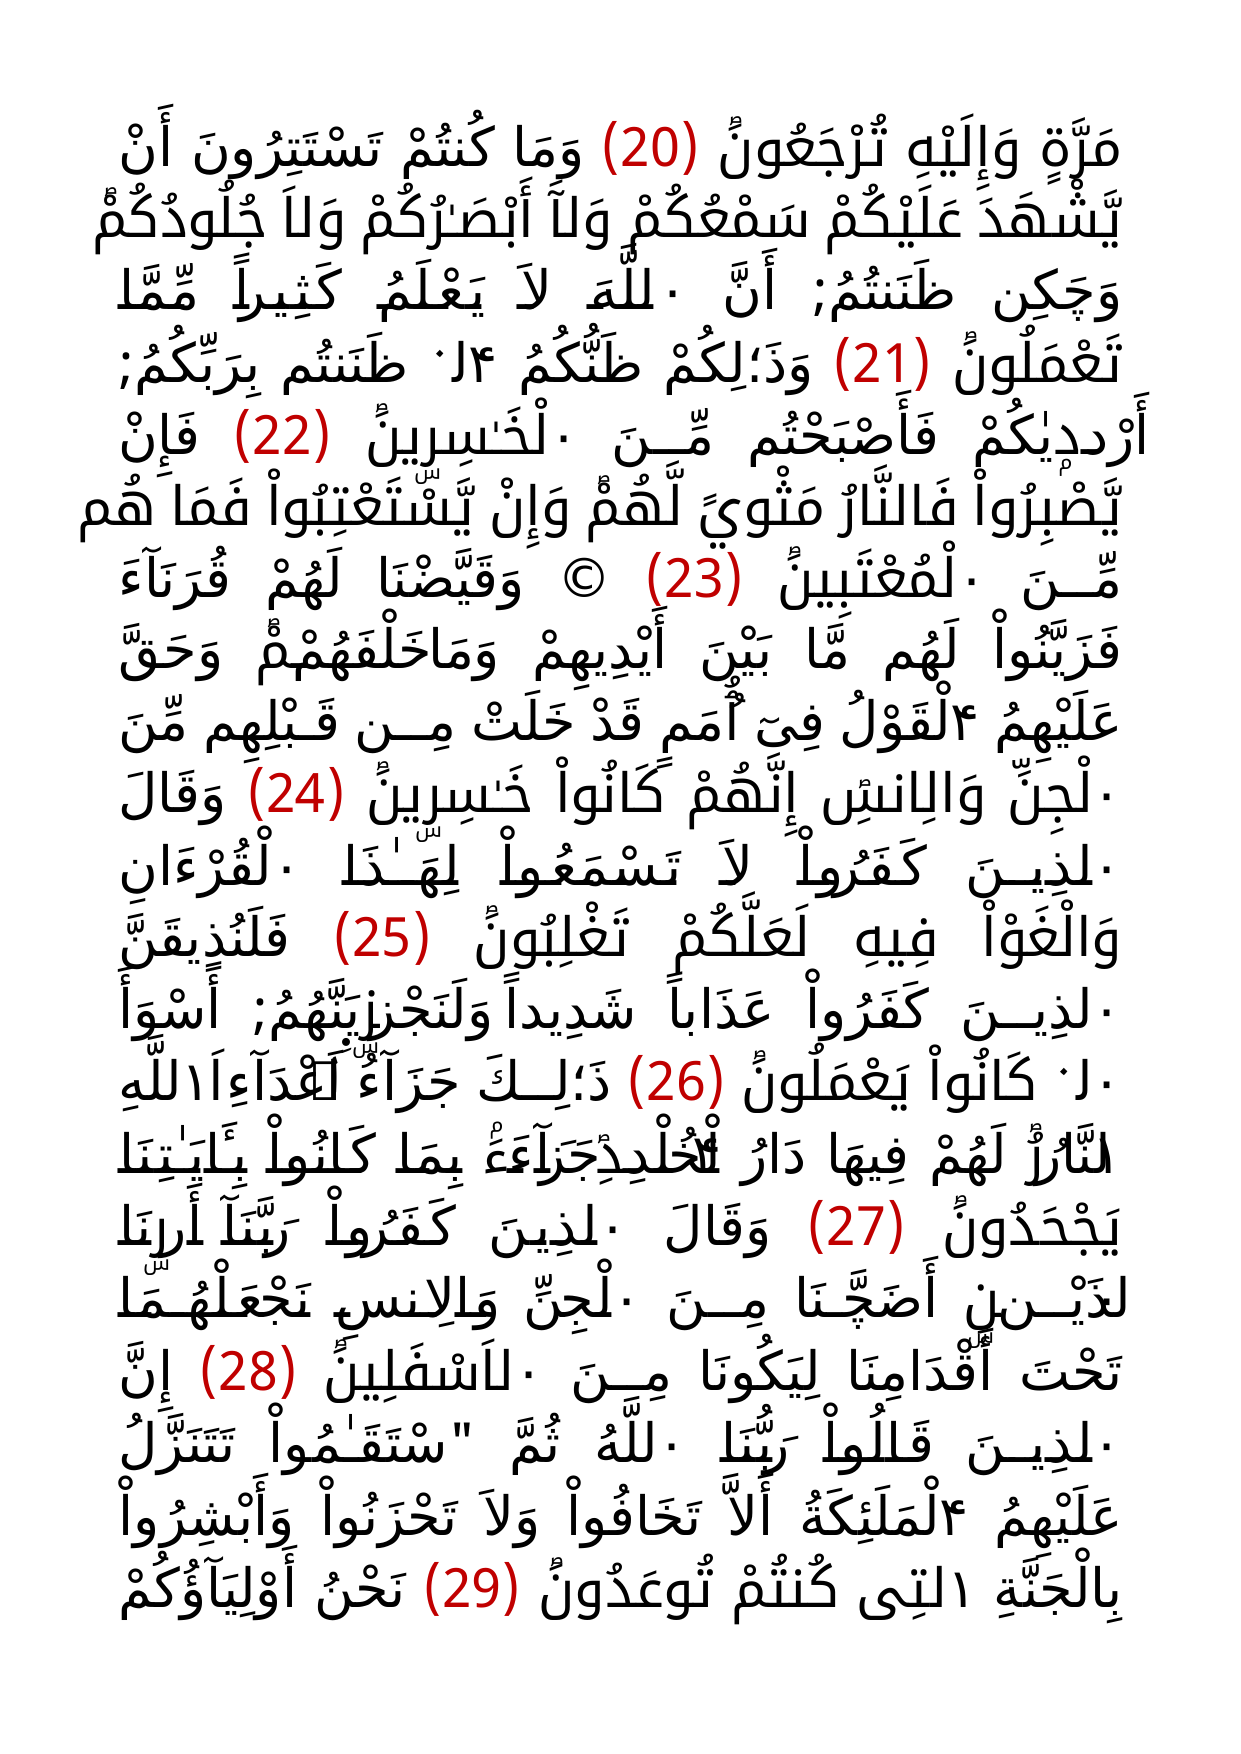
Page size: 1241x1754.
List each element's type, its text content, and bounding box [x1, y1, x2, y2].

text بِسْمِ ۱للَّهِ ۱لرَّحْمَـٰنِ ۱لرَّحِيمِ حۭمِٓؐ تَنزۣيلٌ مِّنَ ۰لرَّحْمَـٰنِ ۱لرَّحِيمِ (1) كِتَـٰبٌ فُصِّلَتَ —ايَـٰتُهُ„ قُرْءَاناٗ عَرَبِيّاً لِّقَوْمٍ يَعْلَمُونَ (2) بَشِيراً وَنَذِيراًؐ فَأَعْرَضضضَ أَكْثَرُهُمْ فَهُمْ لاَ يَسْمَعُونَؐ (3) وَقَالُواْ قُلُوبُنَا فِىٓ أَكِنَّةٍ مِّمَّا تَدْعُونَآ إِلَيْهِ وَفِىٓ ءَاذَانِنَا وَقْرٌ وَمِـنۢ بَــيْنِنَا وَبَيْنِــكَ حِجَابٌ فَاعْمَلِ اِنَّنَا عَـٰمِلُونَؐ (4) قُلِ اِنَّمَآ أَنَا بَشَرٌ مِّثْلُكُمْ يُوحۭيٰٓ إِلَيَّ أَنَّمَآ إِچَهُكُمُ; إِچَهٌ وَ؛حِدٌ فَاسْتَقِيمُوٓاْ إِلَيْهِ وَاسْتَغْفِرُوهُؐ وَوَيْلٌ لِّلْمُشْرۣكِينَ (5) ۰لذِيــنَ لاَ يُوتُونَ ۰لزَّكَوٰةَ وَهُم بِالاَخِرَةِ هُمْ كَـٰفِرُونَؐ (6) إِنَّ ۰لذِيــنَ ءَامَنُواْ وَعَمِلُواْ ۴ڤصَّـٰڤِحَـٰتِ لَهُمُ; أَجْر٘ غَيْرُ مَمْنُونٍؐ (7) ¥ قُلَ اَئنَّكُمْ لَتَكْفُرُونَ بِاﻟ﮲ خَلَــقَ ۰لاَرْضَ فِى يَوْمَيْنِ وَتَجْعَلُونَ لَهُ; أَندَاداًؐ ذَ؛لِــكَ رَبُّ ۴لْعَـٰلَمِينَؐ (8) وَجَعَلَ فِيهَا رَوَ؛سِيَ مِن فَوْقِهَا وَبَـٰرَكككَ فِيهَا وَقَدَّرَ فِيهَآ أَقْوَ؛تَهَا فِىٓ أَرْبَعَةِ أَيَّامٍ سَوَآءً لِّلسَّآئِـلِينَؐ (9) ثُمَّ "سْتَوۭيٰٓ إِلَــي ۰لسَّمَآءِ وَهِــيَ دُخَانٌ فَقَالَ لَهَا وَلِلاَرْضِ 'يتِيَا طَوْعاٗ اَوْ كَرْهاًؐ قَالَتَآ أَتَيْنَا طَآئِعِينَؐ (10) فَقَضۭيٰهُــنَّ سَبْعَ سَمَـٰوَاتٍ فِى يَوْمَيْنِ وَأَوْحۭيٰ فِى كُــلّۣ سَمَآءٖ اَمْرَهَاؐ وَزَيَّنَّا ۰لسَّمَآءَ ۰لدُّنْيۭا بِمَصَـٰبِيحَؐ وَحِفْظاًؐ ذَ؛لِــكَ تَقْدِيرُ ۴لْعَزۣيزۣ ۱لْعَلِيمِؐ (11) فَإِنَ اَعْرَضُواْ فَقُــلَ اَنذَرْتُكُمْ صَـٰعِقَةً مِّثْــلَ صَـٰعِقَةِ عَادٍ وَثَمُودَ (12) إِذْ جَآءَتْهُمُ ۴لرُّسُلُ مِنۢ بَيْنِ أَيْدِيهِمْ وَمِــنْ خَلْفِهِمُ; أَلاَّ تَعْبُدُوٓاْ إِلاَّ ۰للَّهَؐ قَالُواْ لَوْ شَآءَ رَبُّنَا لَأَنزَلَ مَلَئِكَةً فَإِنَّا بِمَآ ٱُرْسِلْتُم بِهِ” كَـٰفِرُونَؐ (13) فَأَمَّا عَادٌ فَاسْتَكْبَرُواْ فِى ۱لاَرْضِ بِغَيْرۣ ۱لْحَقِّ وَقَالُواْ مَــنَ اَشَدُّ مِنَّا قُوَّةٗؐ اَوَلَمْ يَرَوَاْ اَنَّ ۰للَّهَ ۰ﻟ﮲ خَلَقَهُمْ هُوَ أَشَدُّ مِنْهُمْ قُوَّةًؐ وَكَانُواْ بِـَٔايَـٰتِنَا يَجْحَدُونَؐ (14) فَأَرْسَلْنَا عَلَيْهِمْ رۣيحاً صَرْصَراً فِىٓ أَيَّامٍ نَّحْسَاتٍ لِّنُذِيقَهُمْ عَذَابَ ۰لْخِزْيِ فِى ۱لْحَيَوٰةِ ۱لدُّنْيۭاؐ وَلَعَذَابُ ۴لاَخِرَةِ أَخْزۭيٰ وَهُمْ لاَ يُنصَرُونَؐ (15) ® وَأَمَّا ثَمُودُ فَهَدَيْنَـٰهُمْ فَاسْتَحَبُّواْ ۴لْعَمۭــيٰ عَلَــي ۰لْهُدۭيٰ فَأَخَذَتْهُمْ صَـٰعِقَةُ ۴لْعَذَابِ ۱لْهُونِ بِمَا كَانُواْ يَكْسِبُونَؐ (16) وَنَجَّيْنَا ۰لذِيــنَ ءَامَنُواْ وَكَانُواْ يَتَّقُونَؐ (17) وَيَوْمَ نَحْشُرُ أَعْدَآءَ ۰للَّهِ إِلَي ۰لنّۭارۣ فَهُمْ يُوزَعُونَؐ (18) حَتَّيٰٓ إِذَا مَا جَآءُوهَا شَهِدَ عَلَيْهِمْ سَمْعُهُمْ وَأَبْصَـٰرُهُمْ وَجُلُودُهُم بِمَا كَانُواْ يَعْمَلُونَؐ (19) وَقَالُواْ لِجُلُودِهِمْ لِمَ شَهِدتُّمْ عَلَيْنَاؐ قَالُوٓاْ أَنطَقَنَا ۰للَّهُ ۴ﻟـذِىٓ أَنطَــقَ كُلَّ شَيْءٍؐ وَهُوَ خَلَقَكُمُ; أَوَّلَ مَرَّةٍ وَإِلَيْهِ تُرْجَعُونَؐ (20) وَمَا كُنتُمْ تَسْتَتِرُونَ أَنْ يَّشْهَدَ عَلَيْكُمْ سَمْعُكُمْ وَلآَ أَبْصَـٰرُكُمْ وَلاَ جُلُودُكُمْؐ وَچَكِن ظَنَنتُمُ; أَنَّ ۰للَّهَ لاَ يَعْلَمُ كَثِيراً مِّمَّا تَعْمَلُونَؐ (21) وَذَ؛لِكُمْ ظَنُّكُمُ ۴ﻟ﮲ ظَنَنتُم بِرَبِّكُمُ; أَرْدۭيٰكُمْ فَأَصْبَحْتُم مِّــنَ ۰لْخَـٰسِرۣينَؐ (22) فَإِنْ يَّصْبِرُواْ فَالنَّارُ مَثْويً لَّهُمْؐ وَإِنْ يَّسْتَعْتِبُواْ فَمَا هُم مِّــنَ ۰لْمُعْتَبِينَؐ (23) © وَقَيَّضْنَا لَهُمْ قُرَنَآءَ فَزَيَّنُواْ لَهُم مَّا بَيْنَ أَيْدِيهِمْ وَمَا خَلْفَهُمْؐ وَحَقَّ عَلَيْهِمُ ۴لْقَوْلُ فِىٓ ٱُمَمٍ قَدْ خَلَتْ مِــن قَـبْلِهِم مِّنَ ۰لْجِنِّ وَالِانسِؐ إِنَّهُمْ كَانُواْ خَـٰسِرۣينَؐ (24) وَقَالَ ۰لذِيــنَ كَفَرُواْ لاَ تَسْمَعُواْ لِهَـٰذَا ۰لْقُرْءَانِ وَالْغَوْاْ فِيهِ لَعَلَّكُمْ تَغْلِبُونَؐ (25) فَلَنُذِيقَنَّ ۰لذِيــنَ كَفَرُواْ عَذَاباً شَدِيداً وَلَنَجْزۣيَنَّهُمُ; أَسْوَأَ ۰ﻟ﮲ كَانُواْ يَعْمَلُونَؐ (26) ذَ؛لِــكَ جَزَآءُ اَ۬عْدَآءِ ۱للَّهِ ۱لنَّارُؐ لَهُمْ فِيهَا دَارُ ۴لْخُلْدِؐ جَزَآءَۢ بِمَا كَانُواْ بِـَٔايَـٰتِنَا يَجْحَدُونَؐ (27) وَقَالَ ۰لذِينَ كَفَرُواْ رَبَّنَآ أَرۣنَا ۰لذَيْــنۣ أَضَچَّـنَا مِــنَ ۰لْجِنِّ وَالِانسِ نَجْعَلْهُمَا تَحْتَ أَقْدَامِنَا لِيَكُونَا مِــنَ ۰لاَسْفَلِينَؐ (28) إِنَّ ۰لذِيــنَ قَالُواْ رَبُّنَا ۰للَّهُ ثُمَّ "سْتَقَـٰمُواْ تَتَنَزَّلُ عَلَيْهِمُ ۴لْمَلَئِكَةُ أَلاَّ تَخَافُواْ وَلاَ تَحْزَنُواْ وَأَبْشِرُواْ بِالْجَنَّةِ ۱لتِى كُنتُمْ تُوعَدُونَؐ (29) نَحْنُ أَوْلِيَآؤُكُمْ فِى ۱لْحَيَوٰةِ ۱لدُّنْيۭا وَفِى ۱لاَخِرَةِؐ وَلَكُمْ فِيهَا مَا تَشْتَهِىٓ أَنفُسُكُمْ وَلَكُمْ فِيهَا مَا تَدَّعُونَ (30) نُزُلًا مِّنْ غَفُورٍ رَّحِيمٍؐ (31) وَمَــنَ اَحْسَنُ قَوْلًا مِّمَّــن دَعَآ إِلَــي ۰للَّهِ وَعَمِلَ صَـٰڤِحاً وَقَالَ إِنَّنِى مِــنَ ۰لْمُسْلِمِينَؐ (32) وَلاَ تَسْتَوۣى ۱لْحَسَنَةُ وَلاَ ۰لسَّيِّيؕةُؐ èدْفَعْ بِالتِى هِــيَ أَحْسَنُ فَـإِذَا ۰ﻟ﮲ بَيْنَــكَ وَبَيْنَهُ„ عَدَ؛وَةٌ كَأَنَّهُ„ وَلِــيّﹲ حَمِيمٌؐ (33) وَمَا يُلَقّۭيٰهَآ إِلاَّ ۰لذِينَ صَبَرُواْؐ وَمَا يُلَقّۭيٰهَآ إِلاَّ ذُو حَظّٖ عَظِيمٍؐ (34) وَإِمَّا يَنزَغَنَّــكَ مِــنَ ۰لشَّيْطَـٰنِ نَزْغٌ فَاسْتَعِذْ بِاللَّهِؐ إِنَّهُ„ هُوَ ۰لسَّمِيعُ ۴لْعَلِيمُؐ (35) وَمِــنَ —ايَـٰتِهِ ۱ليْلُ وَالنَّهَارُ وَالشَّمْسُ وَالْقَمَرُؐ لاَ تَسْجُدُواْ لِلشَّمْسِ وَلاَ لِلْقَمَرۣؐ وَاسْجُدُواْ لِلهِ ۱ﻟ﮲ خَلَقَهُنَّ إِن كُنتُمُ; إِيَّاهُ تَعْبُدُونَؐ ¦ (36) ® فَإِنِ 'سْتَكْبَرُواْ فَالذِينَ عِندَ رَبِّكَ يُسَبِّحُونَ لَهُ„ بِاليْلِ وَالنَّهۭارۣ وَهُمْ لاَ يَسْـَٔمُونَؐ (37) وَمِــنَ —ايَــٰتِهِ“ أَنَّــكَ تَرَي ۰لاَرْضضضَ خَـٰشِعَةً فَإِذَآ أَنزَلْنَا عَلَيْهَا ۰لْمَآءَ "هْتَزَّتْ وَرَبَتِؐ اِنَّ ۰ﻟـذِىٓ أَحْيۭاهَا ڤَمُحْــىِ ۱لْمَوْتۭيٰٓؐ إِنَّهُ„ عَلَــيٰ كُــلّۣ شَيْءٍ قَدِير٘ؐ (38) اِنَّ ۰لذِيــنَ يُڤْحِدُونَ فِىٓ ءَايَـٰتِنَا لاَ يَخْفَوْنَ عَلَيْنَآؐ أَفَمَنْ يُّلْقۭيٰ فِى ۱لنّۭارۣ خَيْر٘ اَم مَّنْ يَّاتِىٓ ءَامِناً يَوْمَ ۰لْقِيَـٰمَةِؐ 'عْمَلُواْ مَا شِيؔتُمُؐ; إِنَّهُ„ بِمَا تَعْمَلُونَ بَصِير٘ؐ (39) اِنَّ ۰لذِيــنَ كَفَرُواْ بِالذِّكْرۣ لَمَّا جَآءَهُمْ وَإِنَّهُ„ لَكِتَـٰب٘ عَزۣيزٌ (40) لاَّ يَاتِيهِ ۱لْبَـٰطِلُ مِنۢ بَيْـنِ يَدَيْهِ وَلاَ مِــنْ خَلْفِهِؐ” تَنزۣيلٌ مِّنْ حَكِيمٖ حَمِيدٍؐ (41) مَّا يُقَالُ لَــكَ إِلاَّ مَا قَدْ قِيلَ لِلرُّسُلِ مِن قَبْلِــكَؐ إِنَّ رَبَّــكَ لَذُو مَغْفِرَةٍ وَذُو عِقَابٖ اَلِيمٍؐ (42) وَلَوْ جَعَلْنَـٰهُ قُرْءَاناٗ اَعْجَمِيّاً لَّقَالُواْ لَوْلاَ فُصِّلَتَ —ايَـٰتُهُؐ; ءَآعْجَمِيٌّ وَعَرَبِــيٌّؐ قُلْ هُوَ لِلذِيــنَ ءَامَنُواْ هُديً وَشِفَآءٌؐ وَالذِينَ لاَ يُومِنُونَ فِىٓ ءَاذَانِهِمْ وَقْرٌ وَهُوَ عَلَيْهِمْ عَميٗؐ ۷وْلَئِكَ يُنَادَوْنَ مِــن مَّكَانٙ بَعِيدٍؐ (43) وَلَقَدَ —اتَيْنَا مُوسَــي ۰لْكِتَـٰبَ فَاخْتُلِفَ فِيهِؐ وَلَوْلاَ كَلِمَةٌ سَبَقَتْ مِن رَّبِّــكَ لَقُضِيَ بَيْنَهُمْؐ وَإِنَّهُمْ لَفِى شَــكٍّ مِّنْهُ مُرۣيبٍؐ (44) مَّــنْ عَمِــلَ صَـٰڤِحاً فَلِنَفْسِهِؐ” وَمَــنَ اَسَآءَ فَعَلَيْهَاؐ وَمَا رَبُّــكَ بِظَچَّمٍ لِّلْعَبِيدِؐ (45) ¤ إِلَيْهِ يُرَدُّ عِلْمُ ۴لسَّاعَةِؐ وَمَا تَخْرُجُ مِن ثَمَرَ؛تٍ مِّــنَ اَكْمَامِهَا وَمَا تَحْمِلُ مِنُ ۷نثۭيٰ وَلاَ تَضَعُ إِلاَّ بِعِلْمِهِؐ” وَيَوْمَ يُنَادِيهِمُ; أَيْنَ شُرَكَآءِى قَالُوٓاْ ءَاذَنَّـٰــكَ مَامِنَّا مِــن شَهِيدٍؐ (46) وَضَــلَّ عَنْهُم مَّا كَانُواْ يَدْعُونَ مِــن قَبْلُ وَظَنُّواْؐ مَا لَهُم مِّن مَّحِيصٍؐ (47) لاَّ يَسْـَٔمُ ۴لِانسَـٰنُ مِن دُعَآءِ ۱لْخَيْرۣؐ وَإِن مَّسَّهُ ۴لشَّرُّ فَيَـُٔوسسسٌ قَنُوطٌؐ (48) وَلَـئِــنَ اَذَقْنَـٰهُ رَحْمَةً مِّنَّا مِـنۢ بَعْدِ ضَرَّآءَ مَسَّتْهُ لَيَقُولَنَّ هَـٰذَا لِى وَمَآ أَظُــنُّ ۴لسَّاعَةَ قَآئِمَةً وَلَئِن رُّجِعْتُ إِلَيٰ رَبِّيَ إِنَّ لِى عِندَهُ„ ڤَڤْحُسْنۭـيٰؐ فَلَنُنَبِّيؕــنَّ ۰لذِيــنَ كَفَرُواْ بِمَا عَمِلُواْ وَلَنُذِيقَنَّهُم مِّــنْ عَذَابٖ غَلِيظٍؐ (49) وَإِذَآ أَنْعَمْنَا عَلَي ۰لِانسَـٰــنۣ أَعْرَضَ وَنَـۭٔا بِجَانِبِهِؐ” وَإِذَا مَسَّهُ ۴لشَّرُّ فَذُو دُعَآءٖ عَرۣيضٍؐ (50) قُلَ اَرَ×يْتُمُ; إِن كَانَ مِنْ عِندِ ۱للَّهِ ثُمَّ كَفَرْتُم بِهِ” مَــنَ اَضَـلُّ مِمَّنْ هُوَ فِى شِقَاقٙ بَعِيدٍؐ (51) سَنُرۣيهِمُ; ءَايَـٰتِنَا فِى ۱لاَفَاقِ وَفِىٓ أَنفُسِهِمْ حَتَّـيٰ يَتَبَيَّــنَ لَهُمُ; أَنَّهُ ۴لْحَقُّؐ أَوَلَمْ يَكْفِ بِرَبِّكَ أَنَّهُ„ عَلَــيٰ كُـلِّ شَيْءٍ شَهِيد٘ؐ (52) اَلٓاَ إِنَّهُمْ فِى مِرْيَةٍ مِّن لِّقَآءِ رَبِّهِمُؐ; أَلآَ إِنَّهُ„ بِكُـلِّ شَيْءٍ مُّحِيط٘ (53) [118, 118, 1122, 1629]
